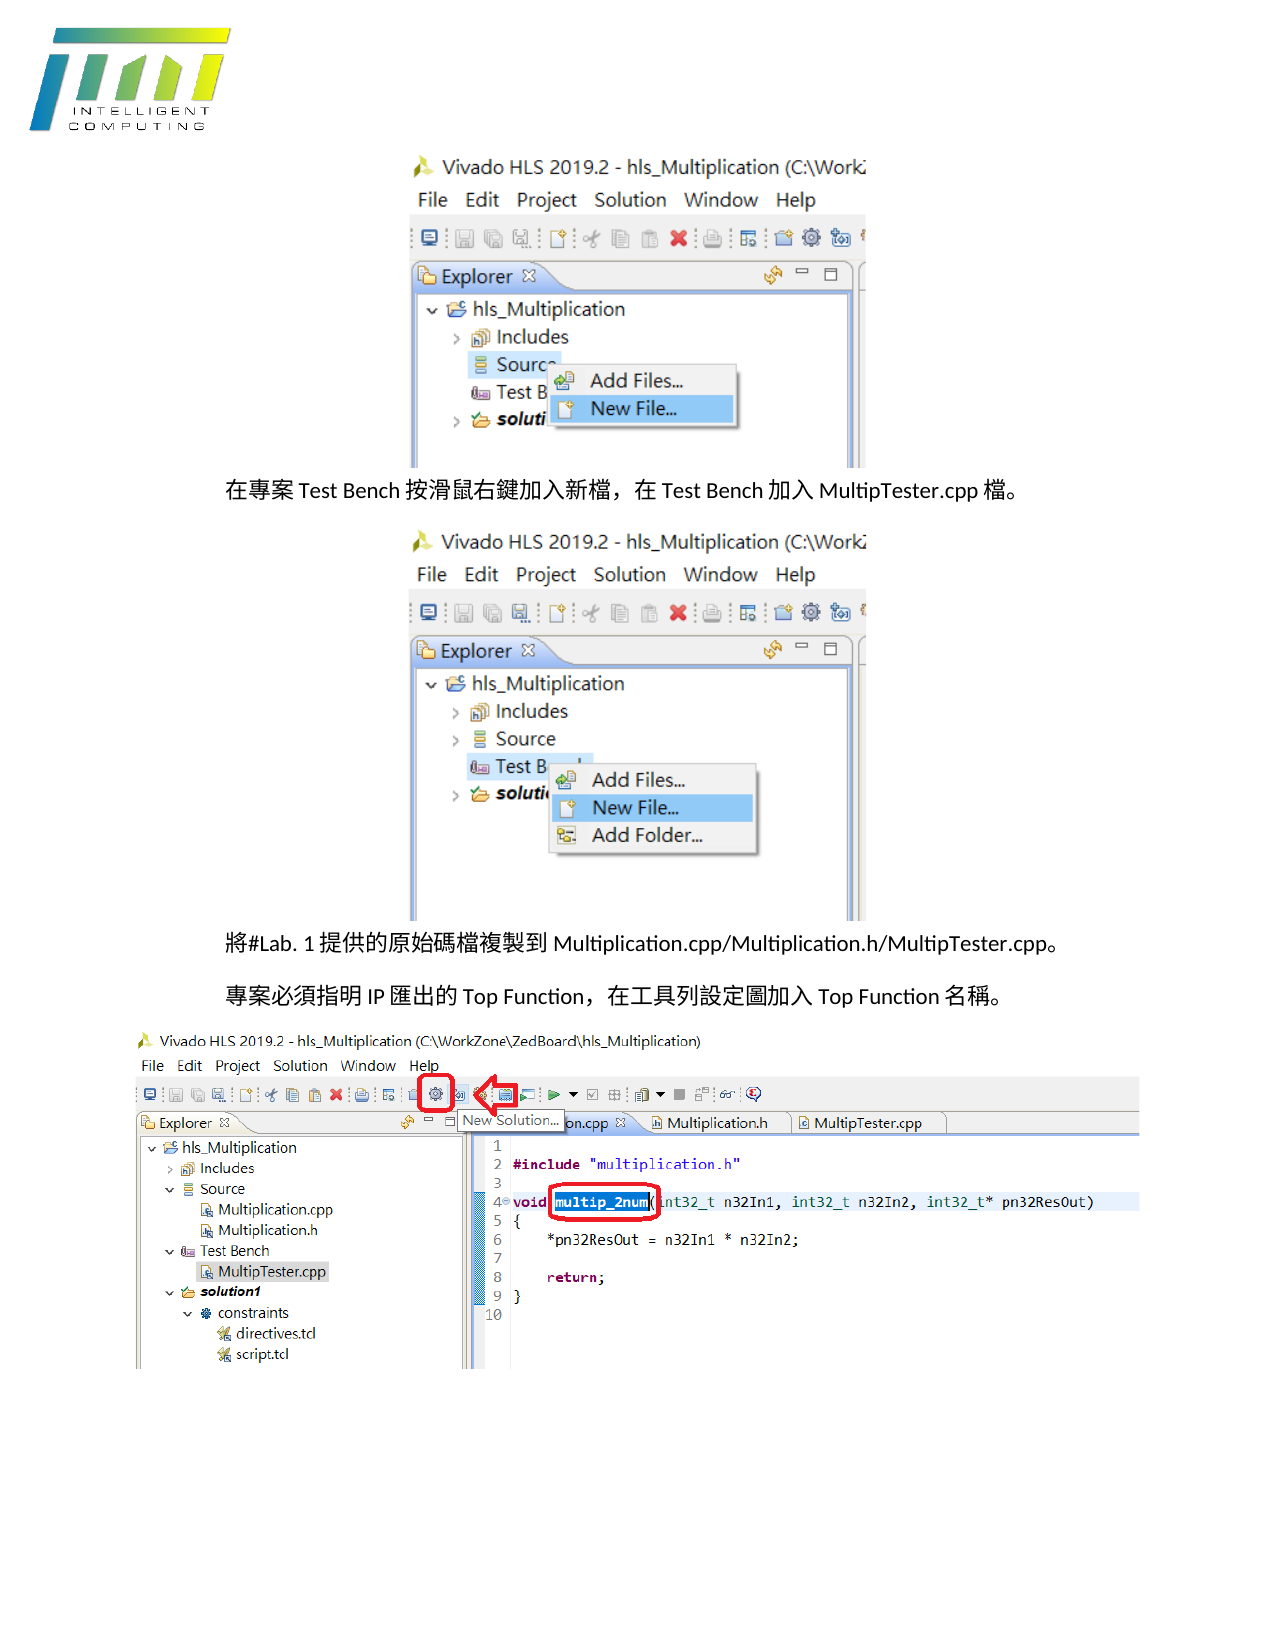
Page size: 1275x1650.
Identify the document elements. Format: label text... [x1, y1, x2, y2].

text 在專案Test Bench按滑鼠右鍵加入新檔，在Test Bench加入MultipTester.cpp檔。 [150, 150, 1125, 506]
text 將#Lab. 1提供的原始碼檔複製到Multiplication.cpp/Multiplication.h/MultipTester.cpp。 [150, 796, 1125, 958]
text 專案必須指明IP匯出的Top Function，在工具列設定圖加入Top Function名稱。 [150, 978, 1125, 1011]
